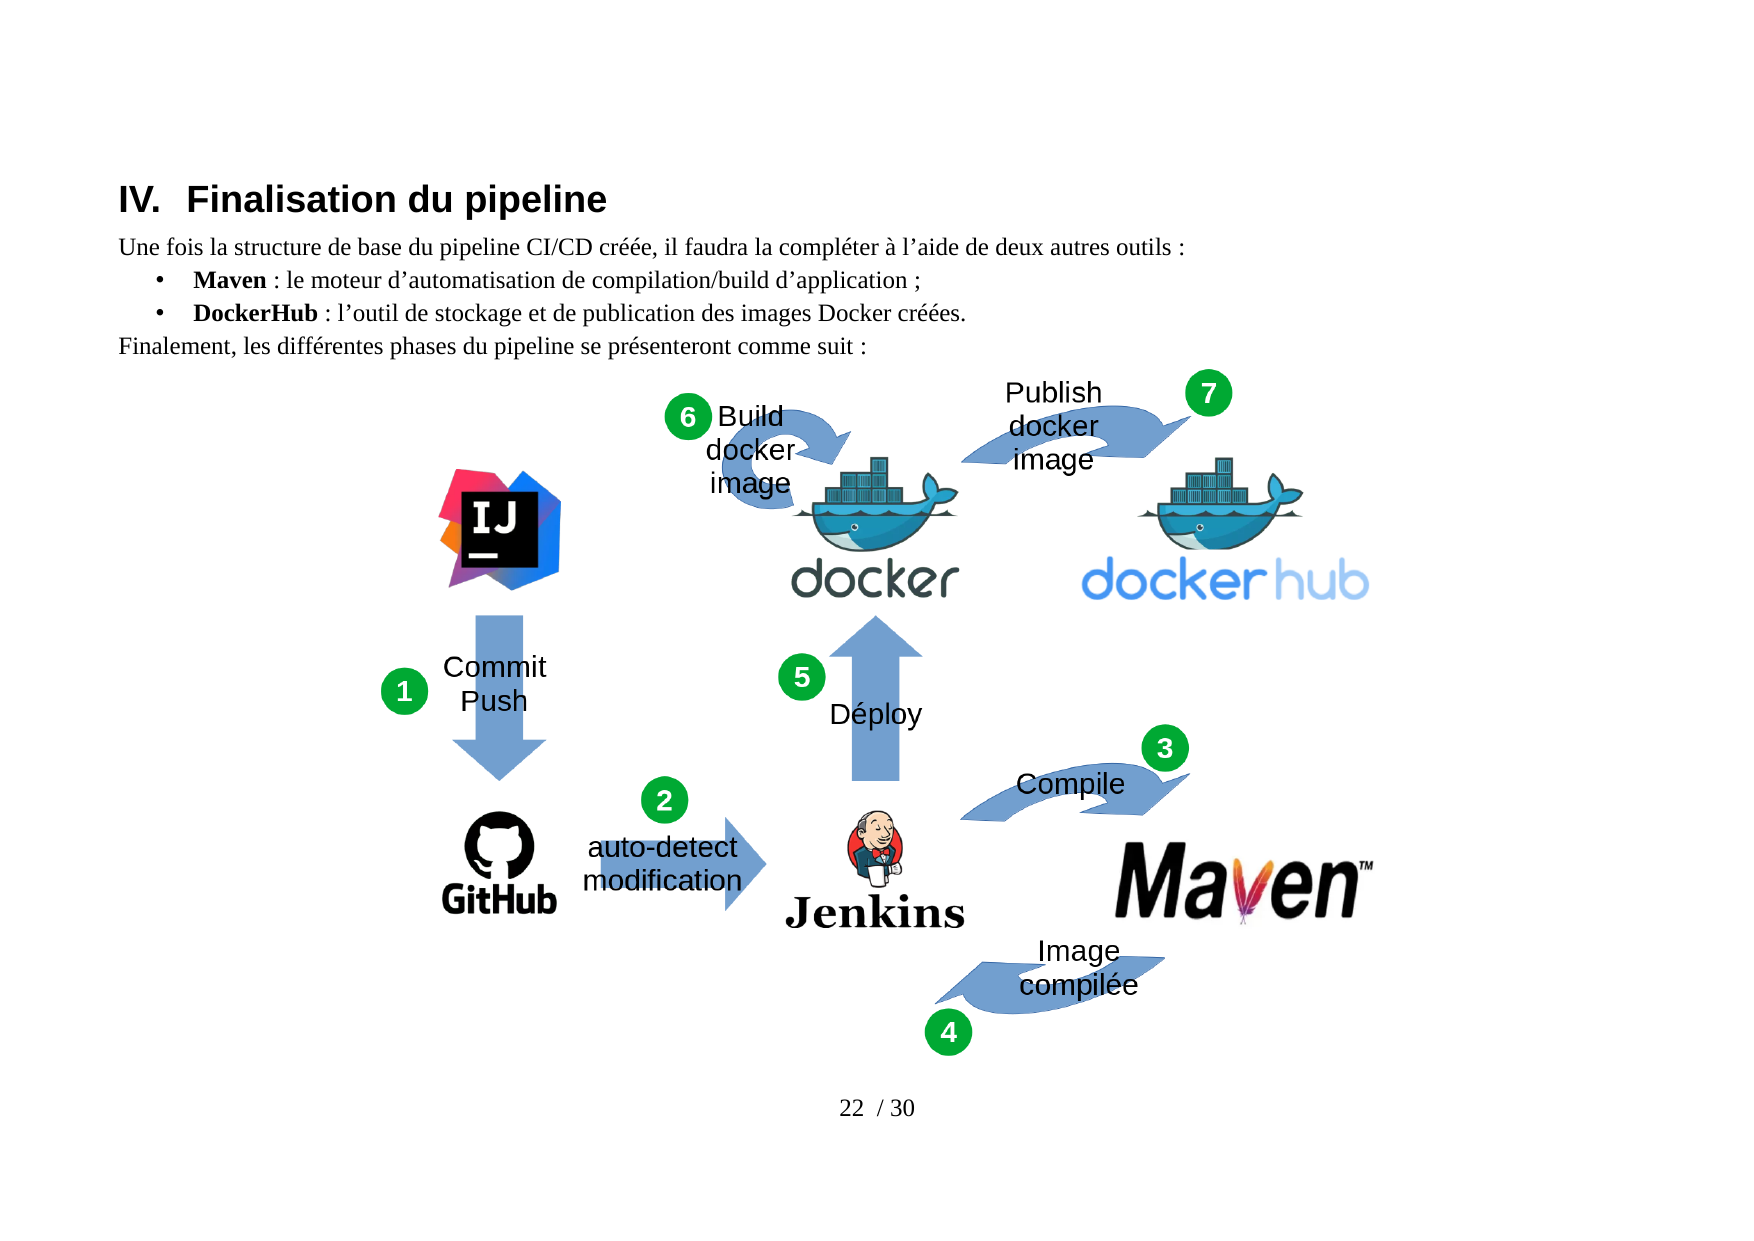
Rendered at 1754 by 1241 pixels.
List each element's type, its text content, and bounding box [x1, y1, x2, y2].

list Maven : le moteur d’automatisation de compilation/build d’application ; [156, 265, 1636, 294]
subtitle Finalisation du pipeline [118, 176, 1636, 220]
picture [375, 364, 1379, 1062]
text Finalement, les différentes phases du pipeline se présenteront comme suit : [118, 331, 1636, 360]
list DockerHub : l’outil de stockage et de publication des images Docker créées. [156, 298, 1636, 327]
text Une fois la structure de base du pipeline CI/CD créée, il faudra la compléter à l’aide de deux autres outils : [118, 232, 1636, 261]
